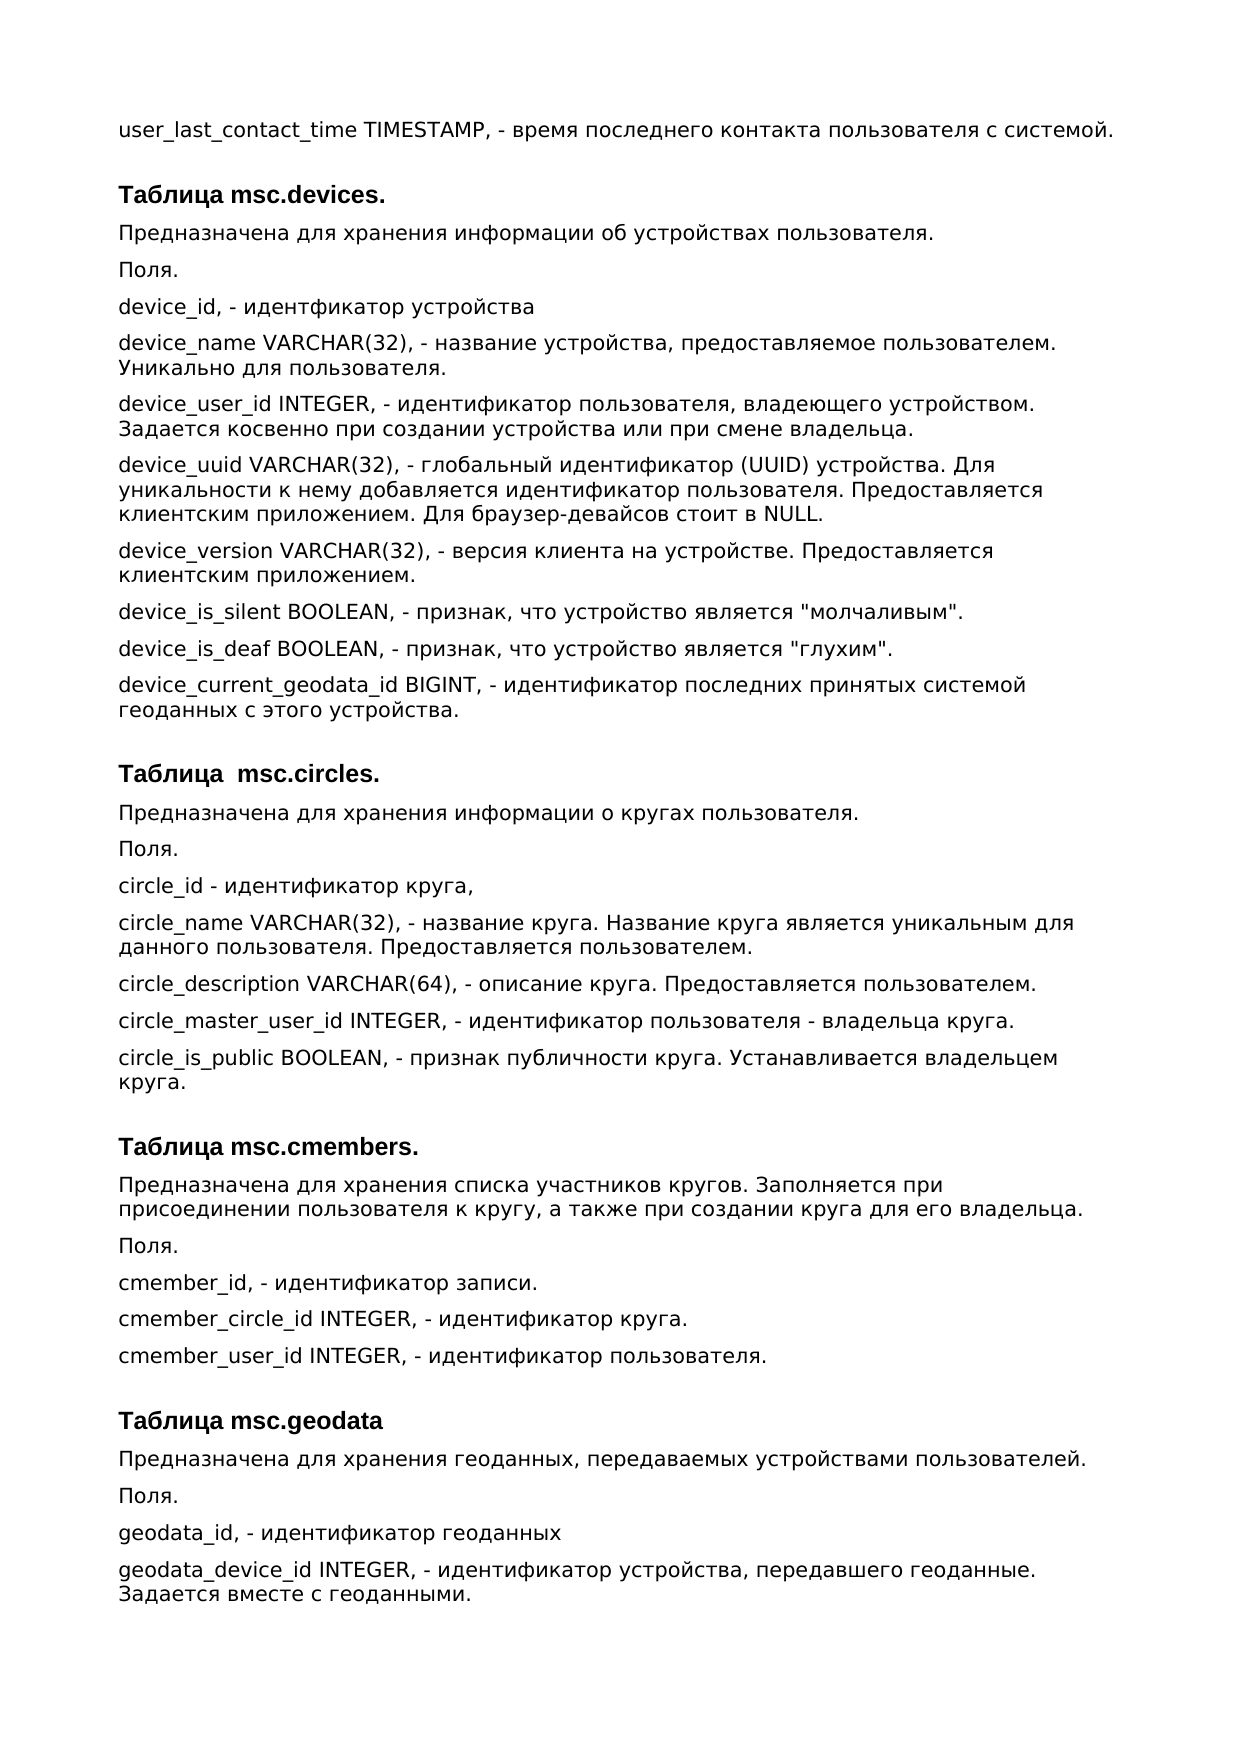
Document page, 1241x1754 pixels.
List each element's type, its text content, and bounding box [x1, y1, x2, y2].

text device_is_silent BOOLEAN, - признак, что устройство является "молчаливым". [118, 600, 1122, 624]
text Предназначена для хранения информации об устройствах пользователя. [118, 221, 1122, 245]
text circle_name VARCHAR(32), - название круга. Название круга является уникальным для данного пользователя. Предоставляется пользователем. [118, 911, 1122, 959]
text Поля. [118, 1234, 1122, 1258]
text device_version VARCHAR(32), - версия клиента на устройстве. Предоставляется клиентским приложением. [118, 539, 1122, 587]
text circle_master_user_id INTEGER, - идентификатор пользователя - владельца круга. [118, 1009, 1122, 1033]
text circle_is_public BOOLEAN, - признак публичности круга. Устанавливается владельцем круга. [118, 1046, 1122, 1094]
text Поля. [118, 837, 1122, 862]
text geodata_id, - идентификатор геоданных [118, 1521, 1122, 1545]
text circle_id - идентификатор круга, [118, 874, 1122, 898]
text Предназначена для хранения информации о кругах пользователя. [118, 801, 1122, 825]
text Предназначена для хранения списка участников кругов. Заполняется при присоединении пользователя к кругу, а также при создании круга для его владельца. [118, 1173, 1122, 1221]
subtitle Таблица msc.devices. [118, 180, 1122, 209]
subtitle Таблица msc.circles. [118, 759, 1122, 788]
text cmember_circle_id INTEGER, - идентификатор круга. [118, 1307, 1122, 1332]
subtitle Таблица msc.cmembers. [118, 1132, 1122, 1160]
text cmember_id, - идентификатор записи. [118, 1271, 1122, 1295]
text device_current_geodata_id BIGINT, - идентификатор последних принятых системой геоданных с этого устройства. [118, 673, 1122, 722]
text device_user_id INTEGER, - идентификатор пользователя, владеющего устройством. Задается косвенно при создании устройства или при смене владельца. [118, 392, 1122, 441]
text Предназначена для хранения геоданных, передаваемых устройствами пользователей. [118, 1447, 1122, 1472]
subtitle Таблица msc.geodata [118, 1406, 1122, 1435]
text device_name VARCHAR(32), - название устройства, предоставляемое пользователем. Уникально для пользователя. [118, 331, 1122, 380]
text Поля. [118, 1484, 1122, 1508]
text device_uuid VARCHAR(32), - глобальный идентификатор (UUID) устройства. Для уникальности к нему добавляется идентификатор пользователя. Предоставляется клиентским приложением. Для браузер-девайсов стоит в NULL. [118, 453, 1122, 526]
text Поля. [118, 258, 1122, 282]
text circle_description VARCHAR(64), - описание круга. Предоставляется пользователем. [118, 972, 1122, 996]
text device_id, - идентфикатор устройства [118, 295, 1122, 319]
text device_is_deaf BOOLEAN, - признак, что устройство является "глухим". [118, 637, 1122, 661]
text cmember_user_id INTEGER, - идентификатор пользователя. [118, 1344, 1122, 1368]
text user_last_contact_time TIMESTAMP, - время последнего контакта пользователя с системой. [118, 118, 1122, 142]
text geodata_device_id INTEGER, - идентификатор устройства, передавшего геоданные. Задается вместе с геоданными. [118, 1558, 1122, 1606]
